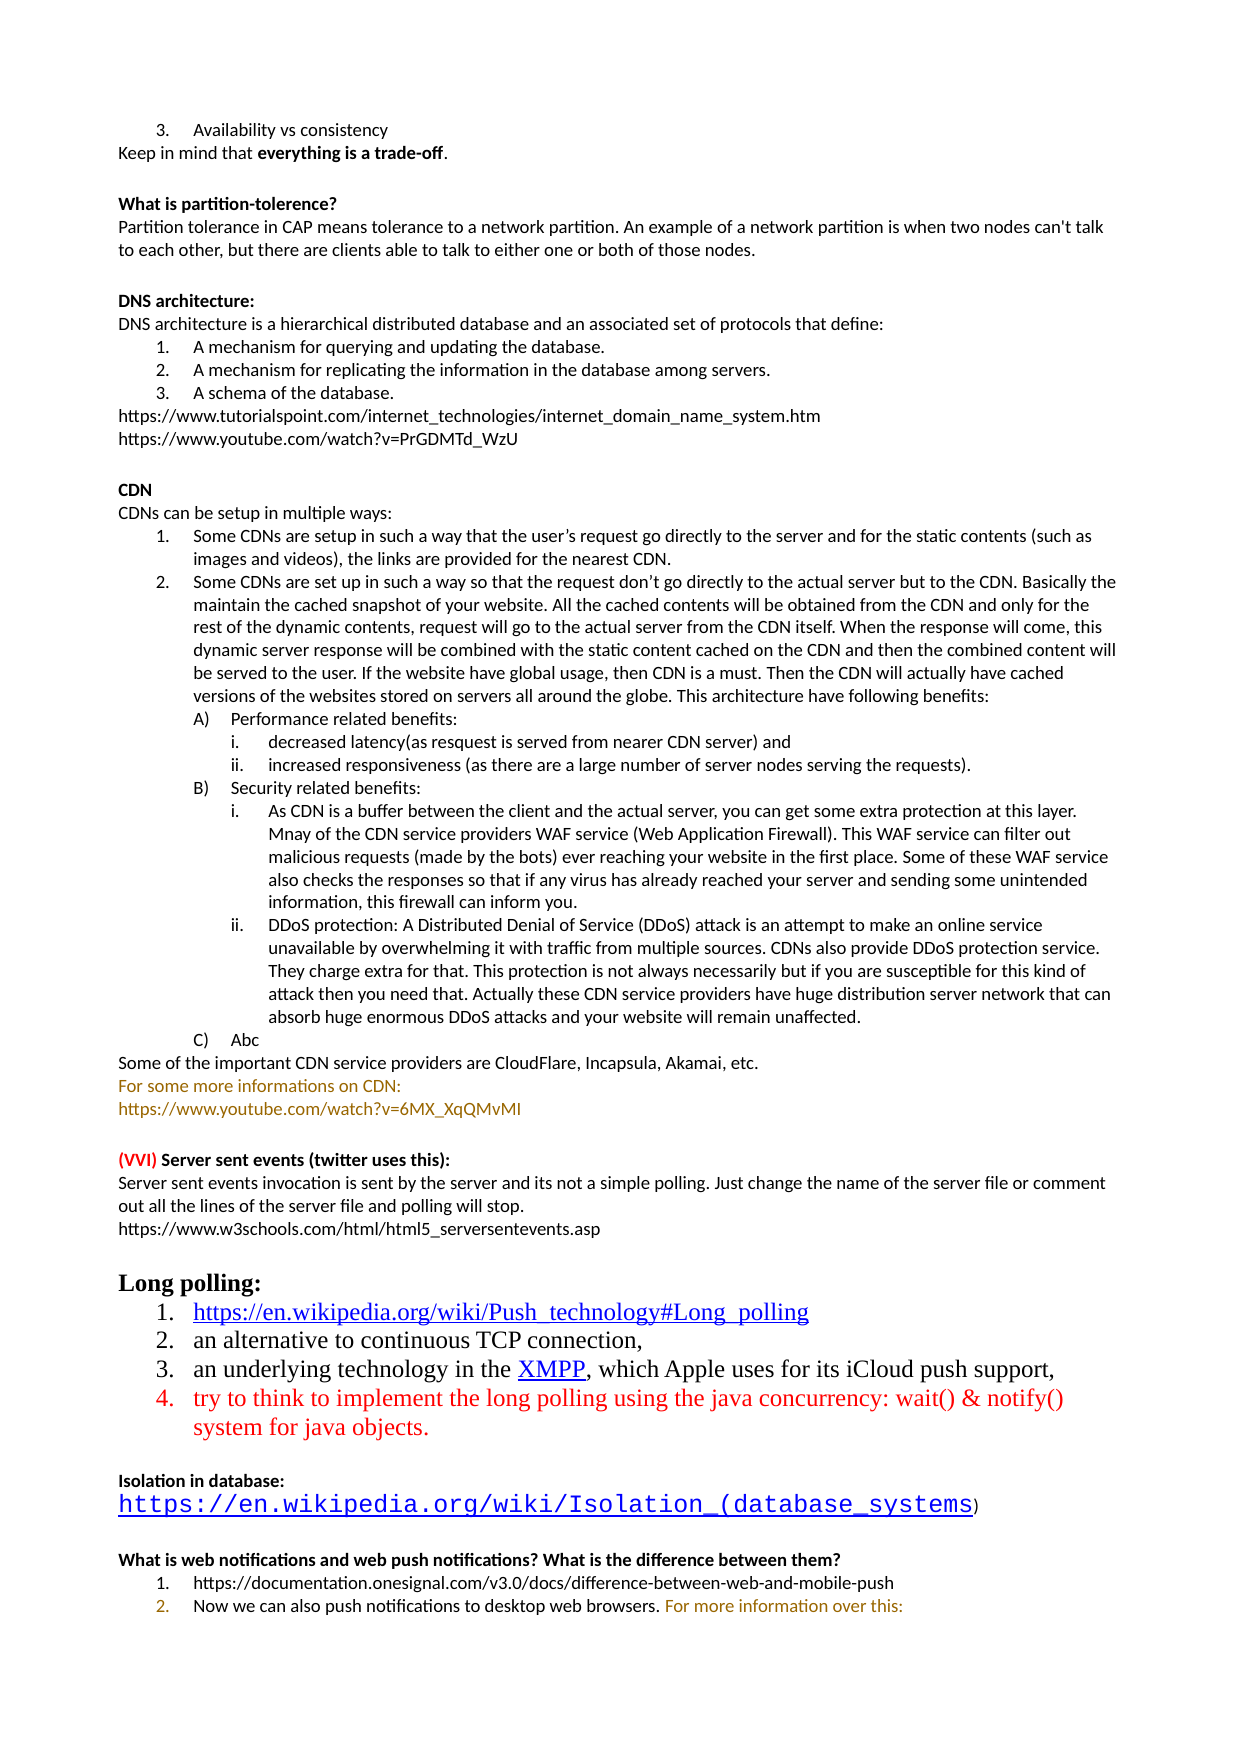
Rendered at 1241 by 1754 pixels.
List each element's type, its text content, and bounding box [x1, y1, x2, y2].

list Abc [193, 1028, 1122, 1051]
list an alternative to continuous TCP connection, [156, 1326, 1122, 1354]
text CDN [118, 478, 1122, 501]
text Isolation in database: [118, 1469, 1122, 1492]
text https://www.youtube.com/watch?v=6MX_XqQMvMI [118, 1097, 1122, 1120]
list try to think to implement the long polling using the java concurrency: wait() & notify() system for java objects. [156, 1383, 1122, 1441]
text Partition tolerance in CAP means tolerance to a network partition. An example of a network partition is when two nodes can't talk to each other, but there are clients able to talk to either one or both of those nodes. [118, 215, 1122, 261]
text What is web notifications and web push notifications? What is the difference between them? [118, 1548, 1122, 1571]
list https://en.wikipedia.org/wiki/Push_technology#Long_polling [156, 1297, 1122, 1326]
list Some CDNs are set up in such a way so that the request don’t go directly to the actual server but to the CDN. Basically the maintain the cached snapshot of your website. All the cached contents will be obtained from the CDN and only for the rest of the dynamic contents, request will go to the actual server from the CDN itself. When the response will come, this dynamic server response will be combined with the static content cached on the CDN and then the combined content will be served to the user. If the website have global usage, then CDN is a must. Then the CDN will actually have cached versions of the websites stored on servers all around the globe. This architecture have following benefits: [156, 570, 1122, 707]
text https://en.wikipedia.org/wiki/Isolation_(database_systems) [118, 1492, 1122, 1520]
list https://documentation.onesignal.com/v3.0/docs/difference-between-web-and-mobile-push [156, 1571, 1122, 1594]
list increased responsiveness (as there are a large number of server nodes serving the requests). [231, 753, 1122, 776]
text DNS architecture: [118, 289, 1122, 312]
text DNS architecture is a hierarchical distributed database and an associated set of protocols that define: [118, 312, 1122, 335]
text What is partition-tolerence? [118, 192, 1122, 215]
list Some CDNs are setup in such a way that the user’s request go directly to the server and for the static contents (such as images and videos), the links are provided for the nearest CDN. [156, 524, 1122, 570]
text https://www.tutorialspoint.com/internet_technologies/internet_domain_name_system.htm [118, 404, 1122, 427]
list Now we can also push notifications to desktop web browsers. For more information over this: [156, 1594, 1122, 1617]
list Availability vs consistency [156, 118, 1122, 141]
text For some more informations on CDN: [118, 1074, 1122, 1097]
text https://www.w3schools.com/html/html5_serversentevents.asp [118, 1217, 1122, 1240]
list DDoS protection: A Distributed Denial of Service (DDoS) attack is an attempt to make an online service unavailable by overwhelming it with traffic from multiple sources. CDNs also provide DDoS protection service. They charge extra for that. This protection is not always necessarily but if you are susceptible for this kind of attack then you need that. Actually these CDN service providers have huge distribution server network that can absorb huge enormous DDoS attacks and your website will remain unaffected. [231, 913, 1122, 1028]
list A mechanism for querying and updating the database. [156, 335, 1122, 358]
list Performance related benefits: [193, 707, 1122, 730]
list an underlying technology in the XMPP, which Apple uses for its iCloud push support, [156, 1354, 1122, 1383]
text Server sent events invocation is sent by the server and its not a simple polling. Just change the name of the server file or comment out all the lines of the server file and polling will stop. [118, 1171, 1122, 1217]
text Keep in mind that everything is a trade-off. [118, 141, 1122, 164]
text CDNs can be setup in multiple ways: [118, 501, 1122, 524]
list A schema of the database. [156, 381, 1122, 404]
list As CDN is a buffer between the client and the actual server, you can get some extra protection at this layer. Mnay of the CDN service providers WAF service (Web Application Firewall). This WAF service can filter out malicious requests (made by the bots) ever reaching your website in the first place. Some of these WAF service also checks the responses so that if any virus has already reached your server and sending some unintended information, this firewall can inform you. [231, 799, 1122, 913]
text Long polling: [118, 1268, 1122, 1297]
list decreased latency(as resquest is served from nearer CDN server) and [231, 730, 1122, 753]
list Security related benefits: [193, 776, 1122, 799]
text (VVI) Server sent events (twitter uses this): [118, 1148, 1122, 1171]
text Some of the important CDN service providers are CloudFlare, Incapsula, Akamai, etc. [118, 1051, 1122, 1074]
list A mechanism for replicating the information in the database among servers. [156, 358, 1122, 381]
text https://www.youtube.com/watch?v=PrGDMTd_WzU [118, 427, 1122, 450]
